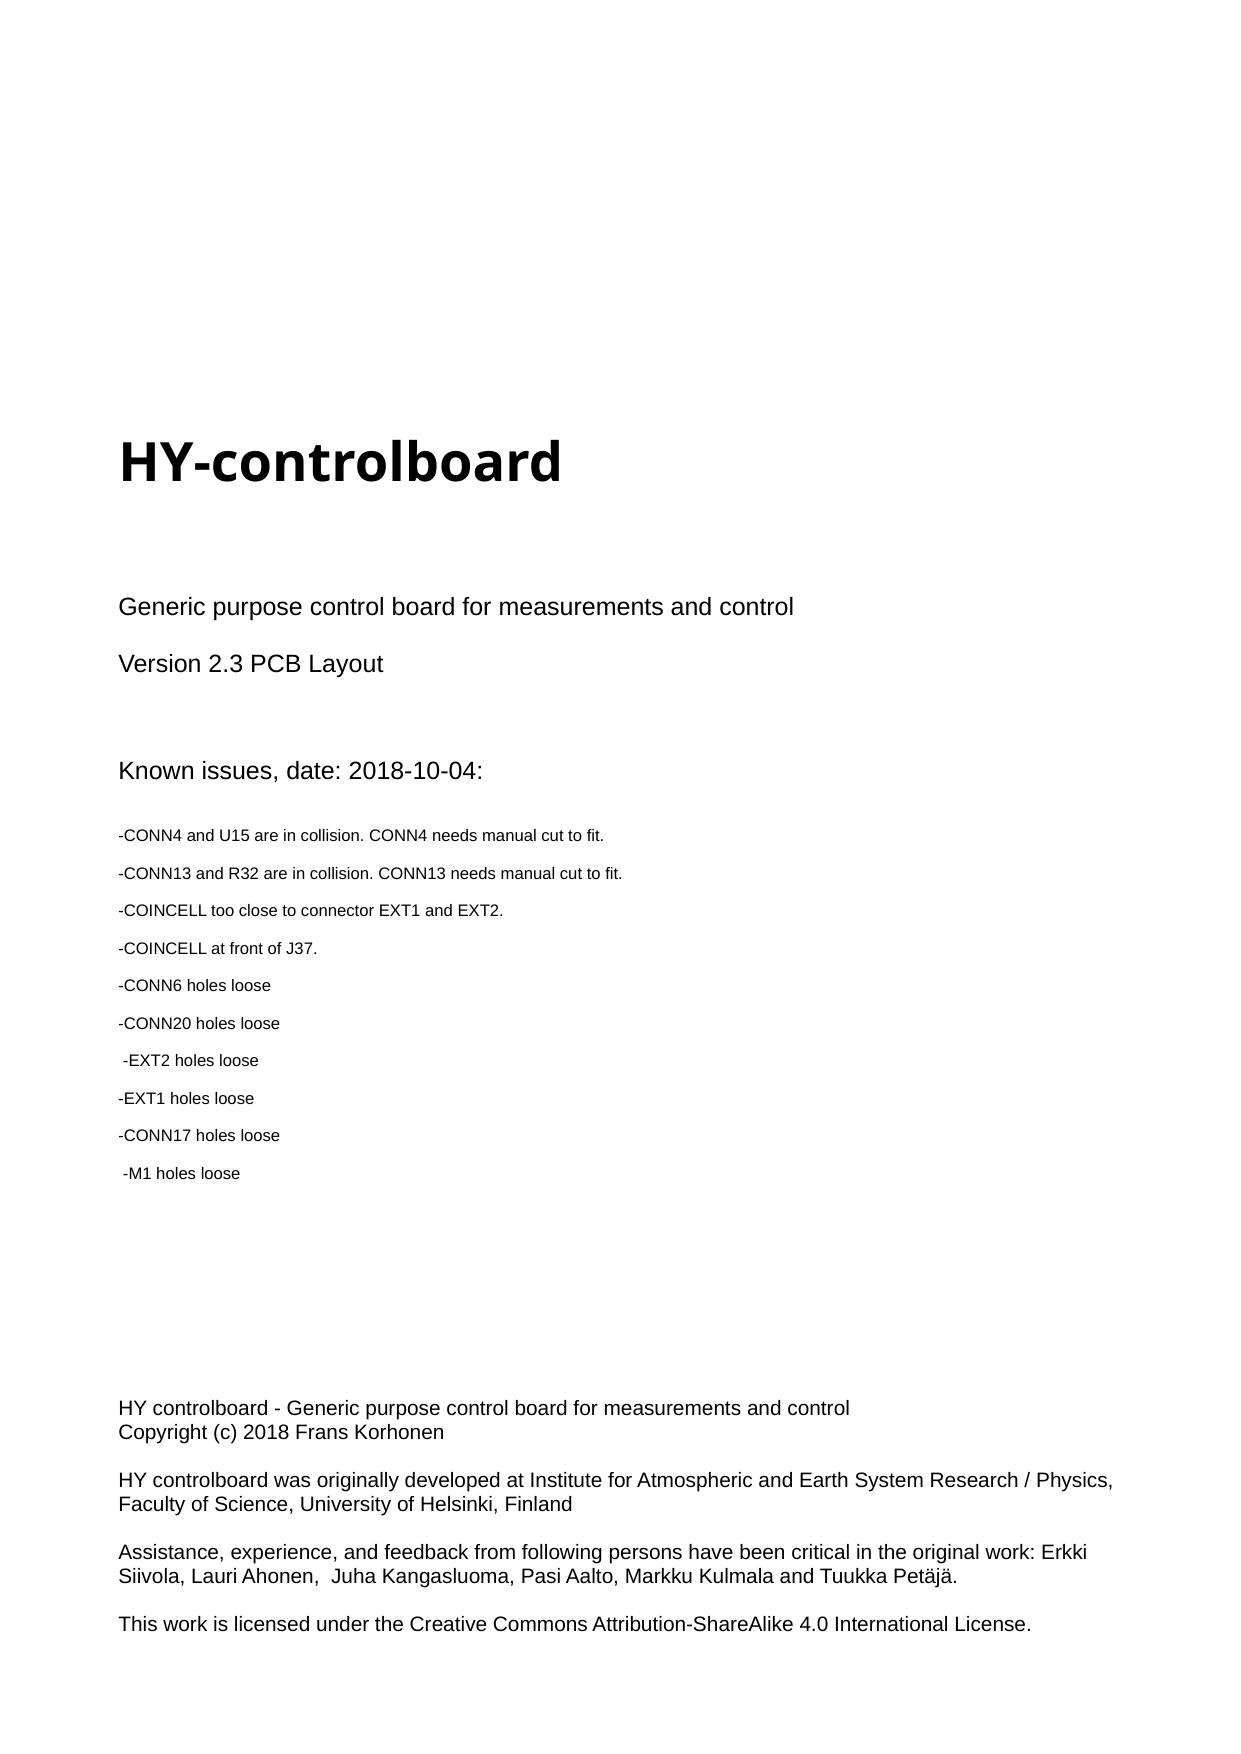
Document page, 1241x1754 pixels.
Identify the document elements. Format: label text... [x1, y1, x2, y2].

text Version 2.3 PCB Layout [118, 649, 1122, 678]
text -EXT1 holes loose [118, 1089, 1122, 1108]
text -CONN6 holes loose [118, 976, 1122, 995]
text -COINCELL at front of J37. [118, 939, 1122, 958]
subtitle HY-controlboard [118, 424, 1122, 498]
text -COINCELL too close to connector EXT1 and EXT2. [118, 901, 1122, 920]
text -EXT2 holes loose [118, 1051, 1122, 1070]
subtitle Known issues, date: 2018-10-04: [118, 756, 1122, 785]
text -CONN13 and R32 are in collision. CONN13 needs manual cut to fit. [118, 864, 1122, 883]
text -CONN4 and U15 are in collision. CONN4 needs manual cut to fit. [118, 826, 1122, 845]
text -CONN17 holes loose [118, 1126, 1122, 1145]
text Generic purpose control board for measurements and control [118, 592, 1122, 620]
text -M1 holes loose [118, 1164, 1122, 1183]
text -CONN20 holes loose [118, 1014, 1122, 1033]
